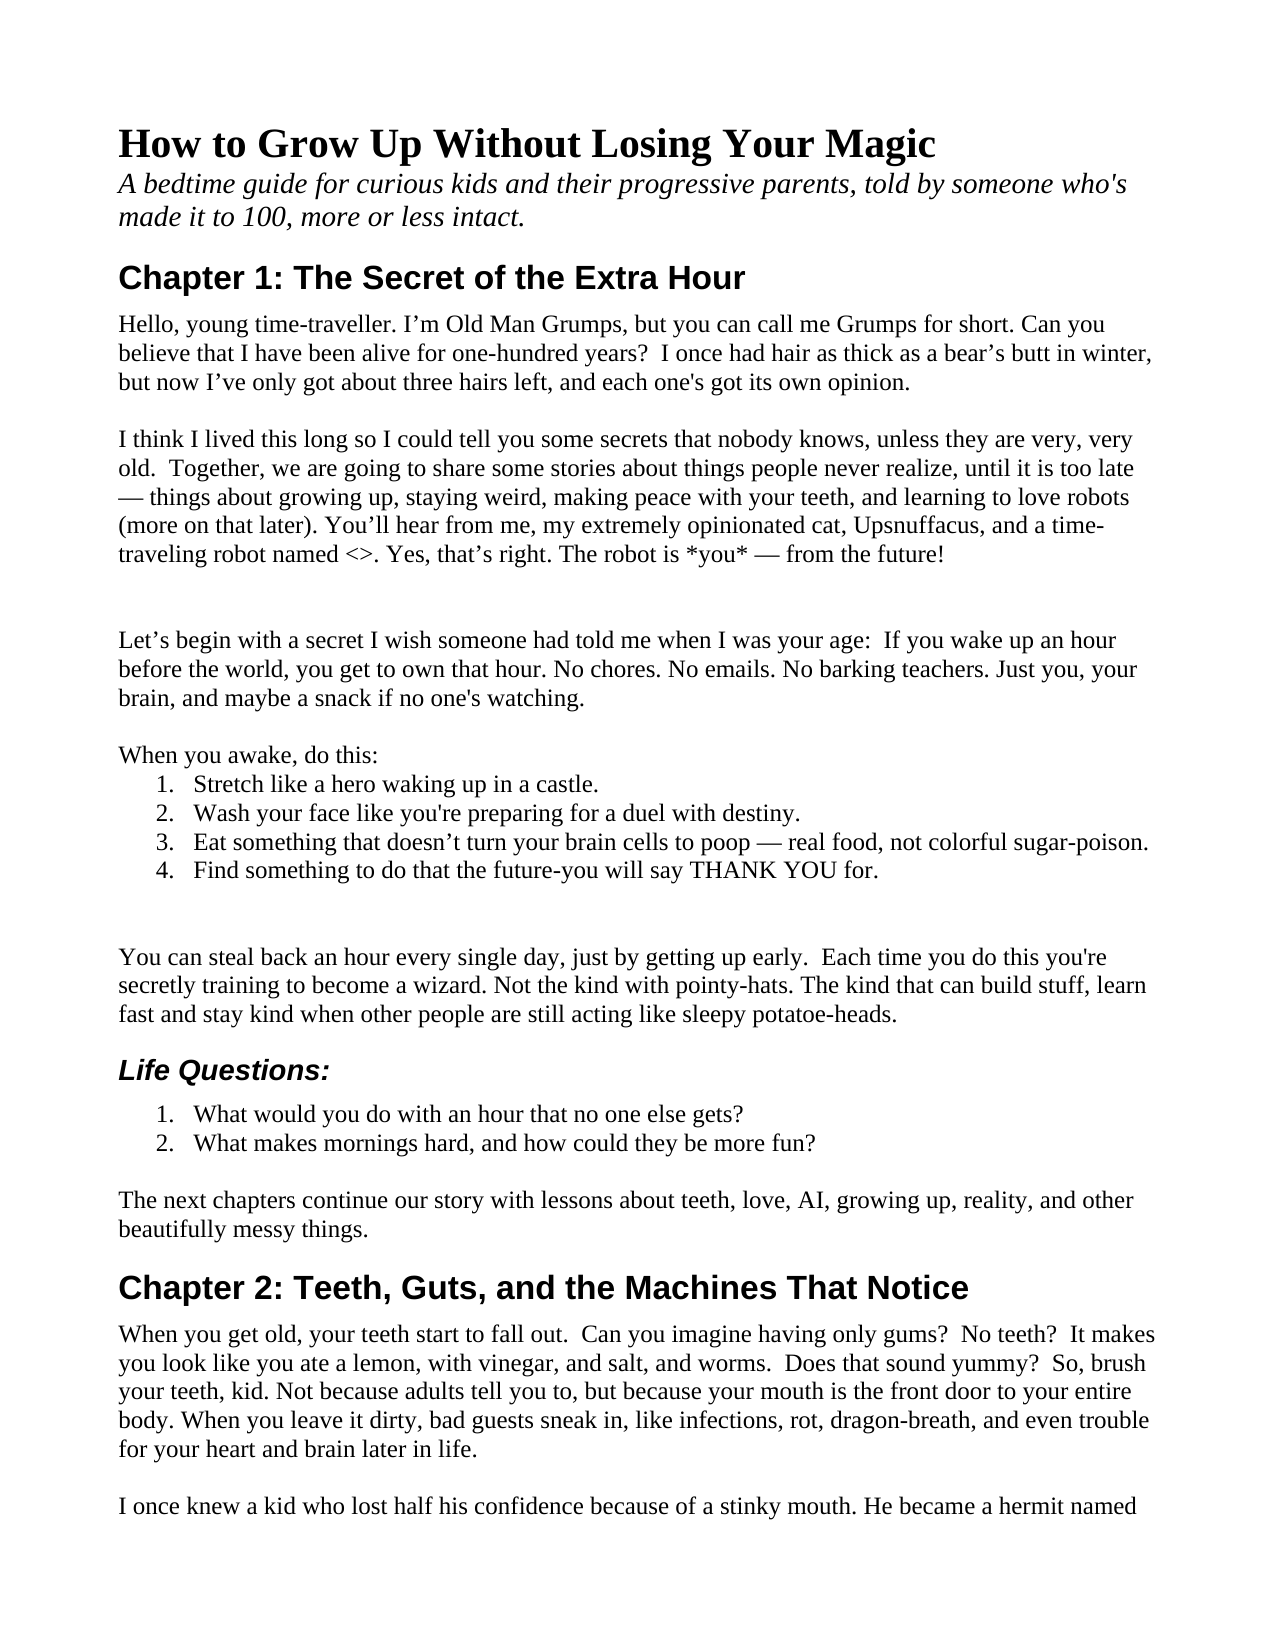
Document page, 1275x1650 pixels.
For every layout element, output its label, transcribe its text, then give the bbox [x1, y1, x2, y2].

list What would you do with an hour that no one else gets? [156, 1099, 1157, 1128]
text You can steal back an hour every single day, just by getting up early. Each time you do this you're secretly training to become a wizard. Not the kind with pointy-hats. The kind that can build stuff, learn fast and stay kind when other people are still acting like sleepy potatoe-heads. [118, 942, 1157, 1028]
text I once knew a kid who lost half his confidence because of a stinky mouth. He became a hermit named [118, 1491, 1157, 1520]
list Find something to do that the future-you will say THANK YOU for. [156, 856, 1157, 884]
list What makes mornings hard, and how could they be more fun? [156, 1128, 1157, 1157]
text When you get old, your teeth start to fall out. Can you imagine having only gums? No teeth? It makes you look like you ate a lemon, with vinegar, and salt, and worms. Does that sound yummy? So, brush your teeth, kid. Not because adults tell you to, but because your mouth is the front door to your entire body. When you leave it dirty, bad guests sneak in, like infections, rot, dragon-breath, and even trouble for your heart and brain later in life. [118, 1319, 1157, 1463]
title How to Grow Up Without Losing Your Magic [118, 118, 1157, 166]
text The next chapters continue our story with lessons about teeth, love, AI, growing up, reality, and other beautifully messy things. [118, 1185, 1157, 1243]
subtitle A bedtime guide for curious kids and their progressive parents, told by someone who's made it to 100, more or less intact. [118, 166, 1157, 233]
text I think I lived this long so I could tell you some secrets that nobody knows, unless they are very, very old. Together, we are going to share some stories about things people never realize, until it is too late— things about growing up, staying weird, making peace with your teeth, and learning to love robots (more on that later). You’ll hear from me, my extremely opinionated cat, Upsnuffacus, and a time-traveling robot named <>. Yes, that’s right. The robot is *you* — from the future! [118, 424, 1157, 568]
subtitle Chapter 2: Teeth, Guts, and the Machines That Notice [118, 1268, 1157, 1306]
subtitle Life Questions: [118, 1053, 1157, 1087]
list Stretch like a hero waking up in a castle. [156, 769, 1157, 798]
list Wash your face like you're preparing for a duel with destiny. [156, 798, 1157, 827]
subtitle Chapter 1: The Secret of the Extra Hour [118, 258, 1157, 297]
list Eat something that doesn’t turn your brain cells to poop — real food, not colorful sugar-poison. [156, 827, 1157, 856]
text Let’s begin with a secret I wish someone had told me when I was your age: If you wake up an hour before the world, you get to own that hour. No chores. No emails. No barking teachers. Just you, your brain, and maybe a snack if no one's watching. [118, 626, 1157, 712]
text When you awake, do this: [118, 741, 1157, 769]
text Hello, young time-traveller. I’m Old Man Grumps, but you can call me Grumps for short. Can you believe that I have been alive for one-hundred years? I once had hair as thick as a bear’s butt in winter, but now I’ve only got about three hairs left, and each one's got its own opinion. [118, 309, 1157, 396]
